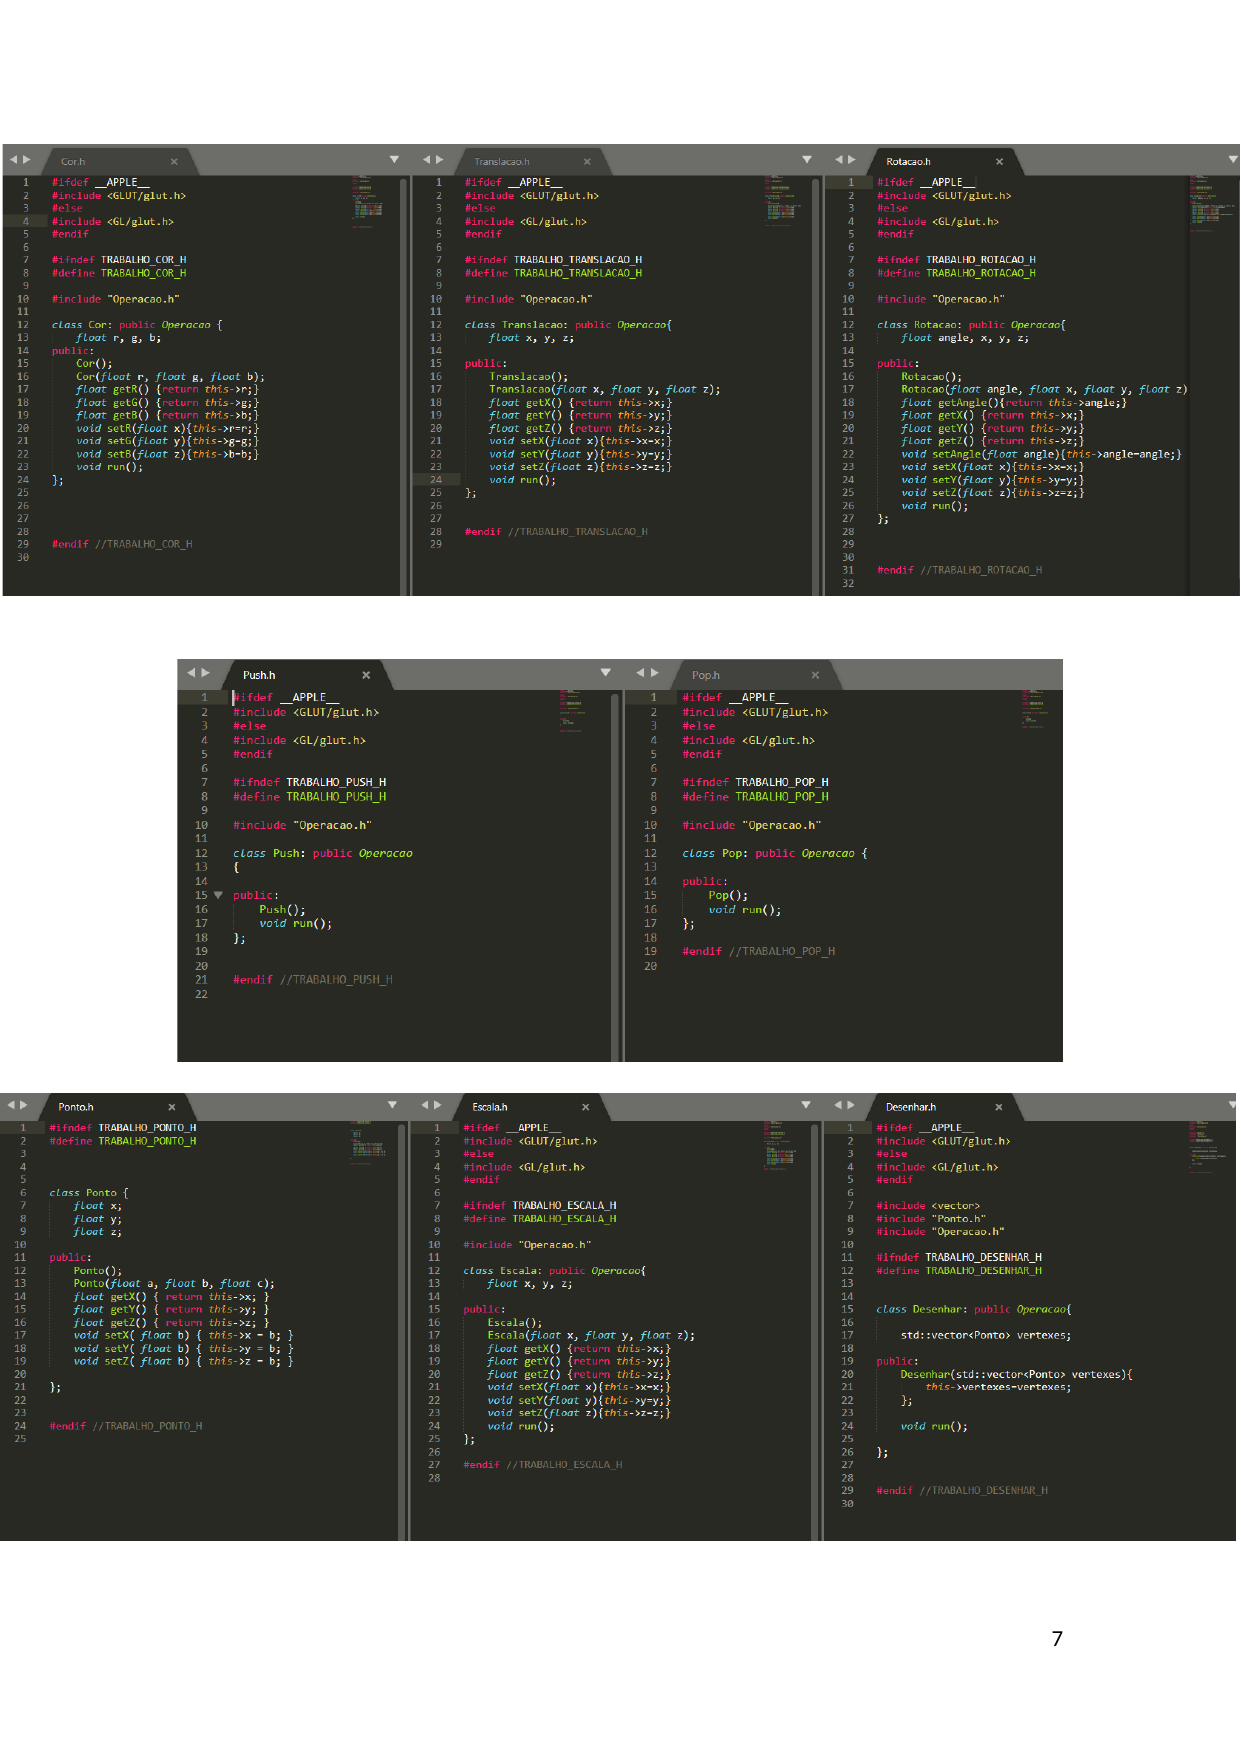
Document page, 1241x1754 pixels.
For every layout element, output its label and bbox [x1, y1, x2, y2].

picture [2, 144, 1240, 596]
picture [177, 659, 1063, 1062]
picture [0, 1093, 1241, 1544]
